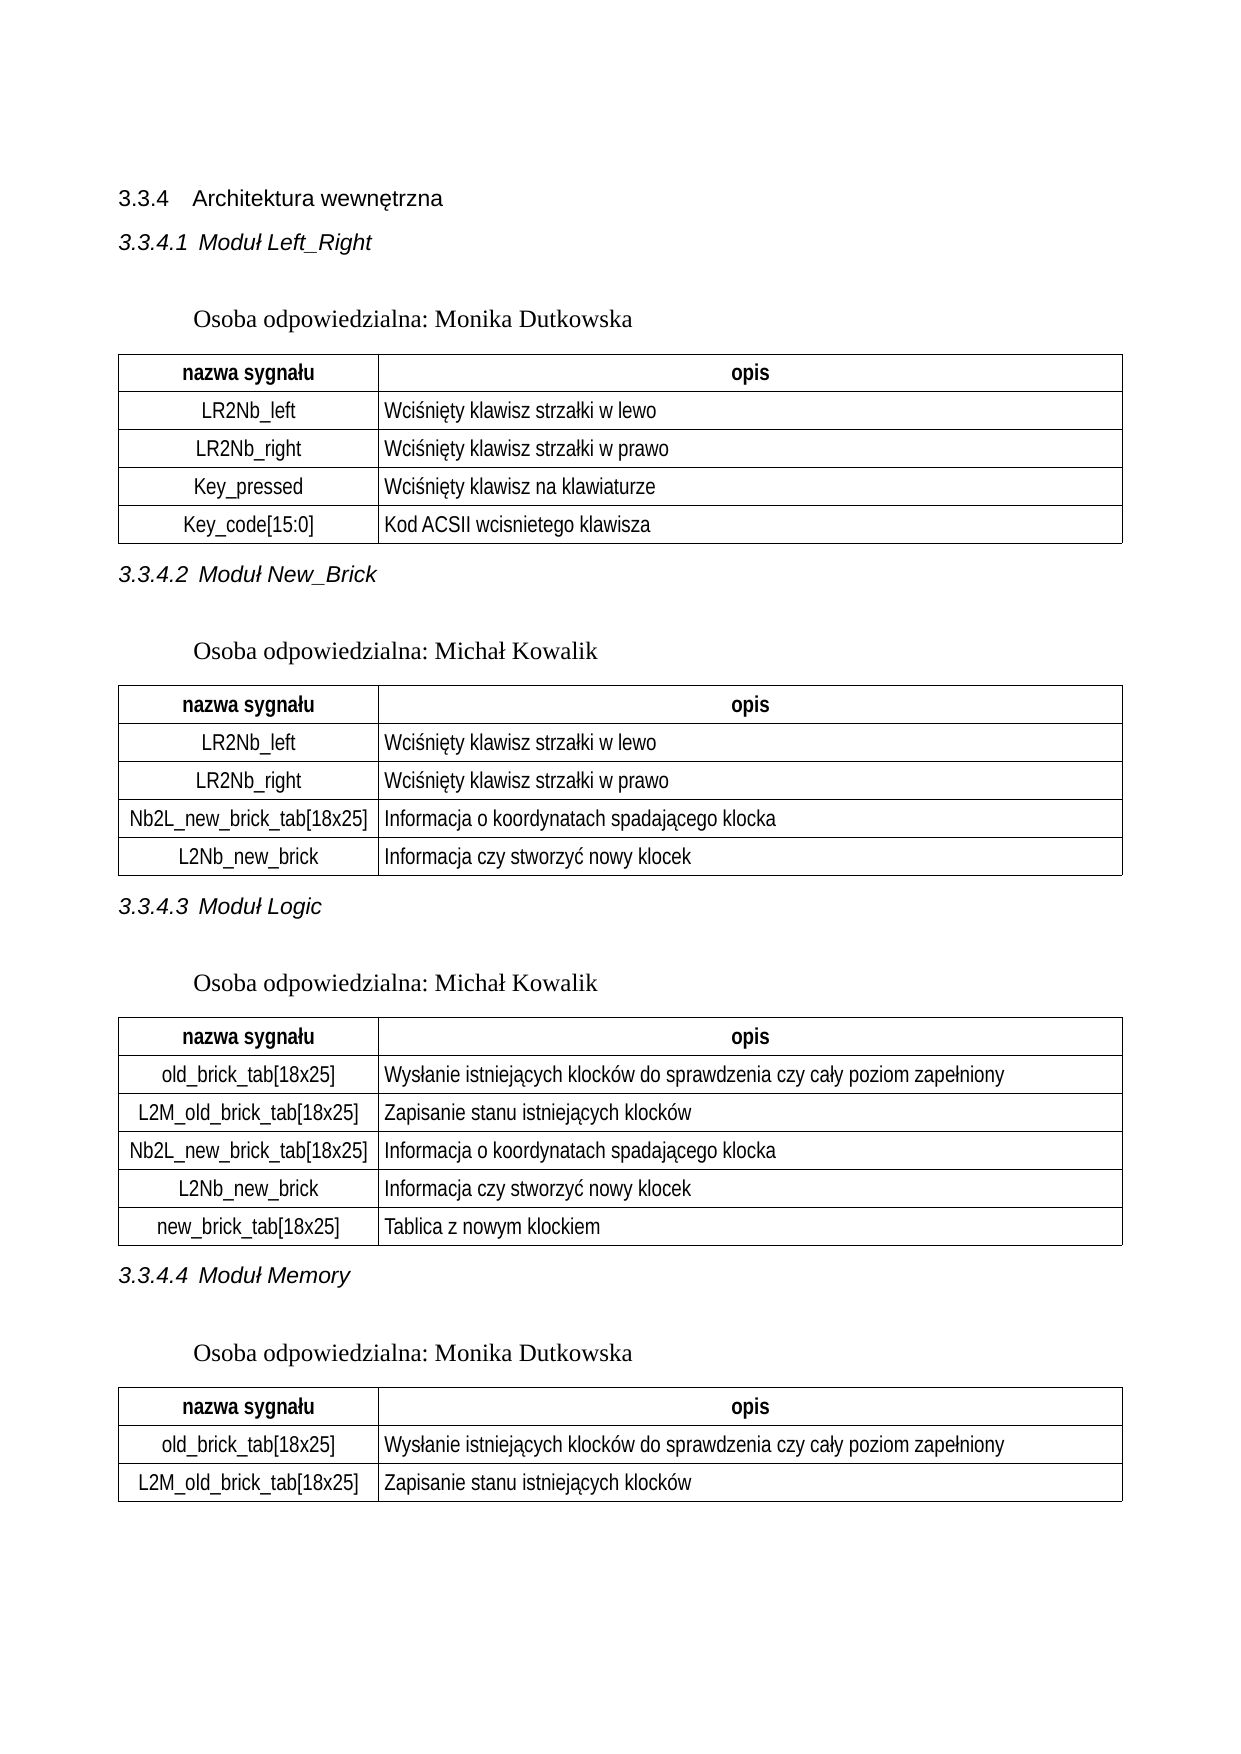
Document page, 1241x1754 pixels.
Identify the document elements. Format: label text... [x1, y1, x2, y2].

table_cell Wciśnięty klawisz strzałki w prawo [379, 762, 1122, 799]
table_header opis [379, 355, 1122, 391]
table_cell Tablica z nowym klockiem [379, 1208, 1122, 1245]
table_cell LR2Nb_right [119, 430, 378, 467]
table_header nazwa sygnału [119, 1388, 378, 1425]
table_cell Wciśnięty klawisz na klawiaturze [379, 468, 1122, 505]
subtitle Moduł New_Brick [118, 561, 1122, 587]
table_cell LR2Nb_left [119, 392, 378, 429]
table_header opis [379, 686, 1122, 723]
list Osoba odpowiedzialna: Michał Kowalik [156, 636, 1122, 665]
table_header nazwa sygnału [119, 1018, 378, 1055]
table_cell Wysłanie istniejących klocków do sprawdzenia czy cały poziom zapełniony [379, 1426, 1122, 1463]
table_cell Key_pressed [119, 468, 378, 505]
subtitle Architektura wewnętrzna [118, 185, 1122, 211]
table_cell L2M_old_brick_tab[18x25] [119, 1464, 378, 1501]
table_header nazwa sygnału [119, 686, 378, 723]
table_cell Zapisanie stanu istniejących klocków [379, 1464, 1122, 1501]
table_cell new_brick_tab[18x25] [119, 1208, 378, 1245]
table_cell Zapisanie stanu istniejących klocków [379, 1094, 1122, 1131]
table_cell LR2Nb_right [119, 762, 378, 799]
table_cell Wciśnięty klawisz strzałki w prawo [379, 430, 1122, 467]
table_cell Informacja o koordynatach spadającego klocka [379, 800, 1122, 837]
list Osoba odpowiedzialna: Michał Kowalik [156, 968, 1122, 997]
table_cell Nb2L_new_brick_tab[18x25] [119, 1132, 378, 1169]
table_cell Informacja czy stworzyć nowy klocek [379, 1170, 1122, 1207]
subtitle Moduł Left_Right [118, 229, 1122, 255]
table_cell Nb2L_new_brick_tab[18x25] [119, 800, 378, 837]
table_cell LR2Nb_left [119, 724, 378, 761]
table_cell Kod ACSII wcisnietego klawisza [379, 506, 1122, 543]
subtitle Moduł Memory [118, 1262, 1122, 1289]
table_header nazwa sygnału [119, 355, 378, 391]
table_cell old_brick_tab[18x25] [119, 1426, 378, 1463]
table_cell Key_code[15:0] [119, 506, 378, 543]
table_cell L2Nb_new_brick [119, 1170, 378, 1207]
table_cell L2Nb_new_brick [119, 838, 378, 875]
table_header opis [379, 1018, 1122, 1055]
table_cell Informacja o koordynatach spadającego klocka [379, 1132, 1122, 1169]
table_header opis [379, 1388, 1122, 1425]
table_cell old_brick_tab[18x25] [119, 1056, 378, 1093]
table_cell Wciśnięty klawisz strzałki w lewo [379, 392, 1122, 429]
subtitle Moduł Logic [118, 893, 1122, 919]
table_cell Informacja czy stworzyć nowy klocek [379, 838, 1122, 875]
list Osoba odpowiedzialna: Monika Dutkowska [156, 304, 1122, 333]
table_cell Wysłanie istniejących klocków do sprawdzenia czy cały poziom zapełniony [379, 1056, 1122, 1093]
table_cell L2M_old_brick_tab[18x25] [119, 1094, 378, 1131]
list Osoba odpowiedzialna: Monika Dutkowska [156, 1338, 1122, 1367]
table_cell Wciśnięty klawisz strzałki w lewo [379, 724, 1122, 761]
